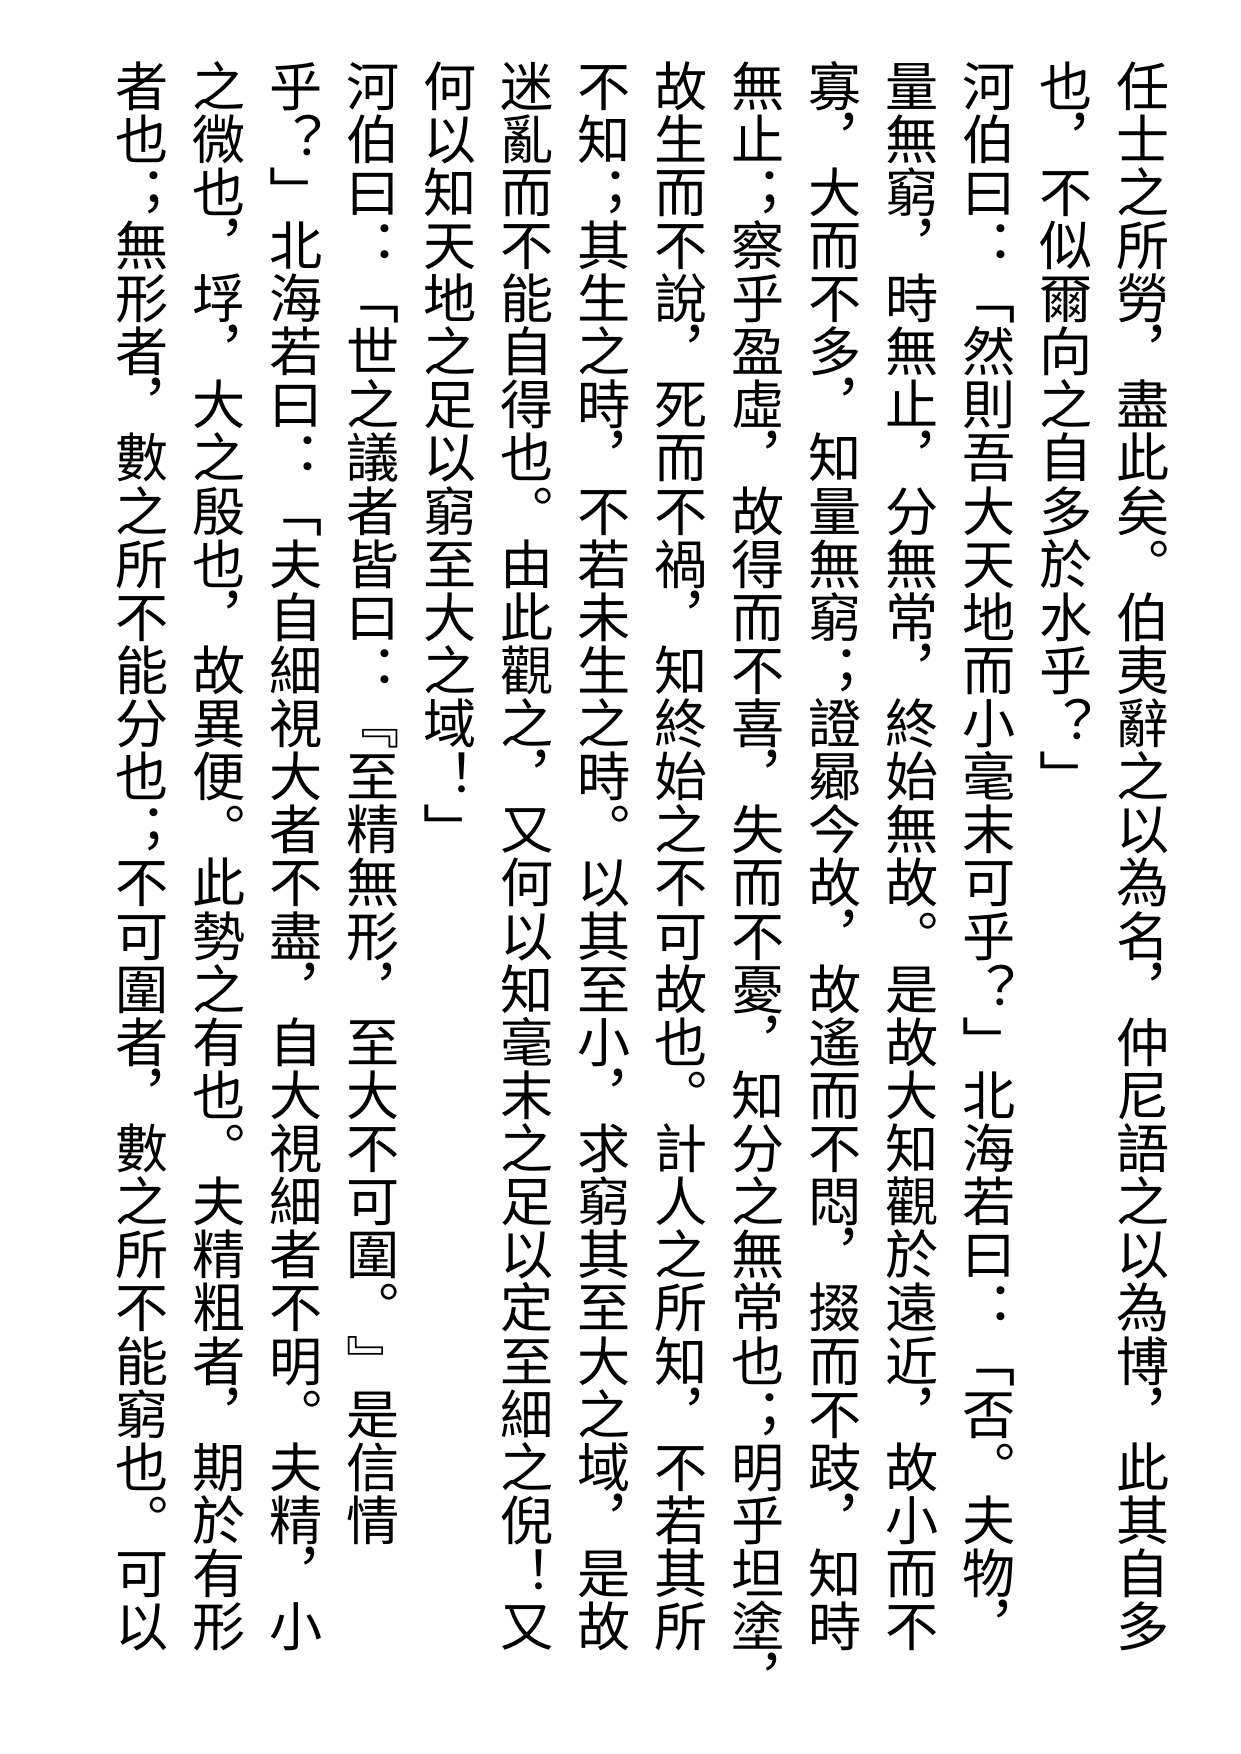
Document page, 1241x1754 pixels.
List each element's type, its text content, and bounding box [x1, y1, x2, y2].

text 北海若曰：「井蛙不可以語於海者，拘於虛也；夏蟲不可以語於冰者，篤於時也；曲士不可以語於道者，束於教也。今爾出於崖涘，觀於大海，乃知爾醜，爾將可與語大理矣。天下之水，莫大於海，萬川歸之，不知何時止而不盈；尾閭泄之，不知何時已而不虛；春秋不變，水旱不知。此其過江河之流，不可為量數。而吾未嘗以此自多者，自以比形於天地而受氣於陰陽，吾在天地之間，猶小石小木之在大山也，方存乎見少，又奚以自多！計四海之在天地之間也，不似礨空之在大澤乎？計中國之在海內，不似稊米之在大倉乎？號物之數謂之萬，人處一焉；人卒九州，穀食之所生，舟車之所通，人處一焉。此其比萬物也，不似豪末之在於馬體乎？五帝之所連，三王之所爭，仁人之所憂，任士之所勞，盡此矣。伯夷辭之以為名，仲尼語之以為博，此其自多也，不似爾向之自多於水乎？」 [1027, 59, 1181, 1695]
text 河伯曰：「然則吾大天地而小毫末可乎？」北海若曰：「否。夫物，量無窮，時無止，分無常，終始無故。是故大知觀於遠近，故小而不寡，大而不多，知量無窮；證曏今故，故遙而不悶，掇而不跂，知時無止；察乎盈虛，故得而不喜，失而不憂，知分之無常也；明乎坦塗，故生而不說，死而不禍，知終始之不可故也。計人之所知，不若其所不知；其生之時，不若未生之時。以其至小，求窮其至大之域，是故迷亂而不能自得也。由此觀之，又何以知毫末之足以定至細之倪！又何以知天地之足以窮至大之域！」 [411, 59, 1027, 1695]
text 河伯曰：「世之議者皆曰：『至精無形，至大不可圍。』是信情乎？」北海若曰：「夫自細視大者不盡，自大視細者不明。夫精，小之微也，垺，大之殷也，故異便。此勢之有也。夫精粗者，期於有形者也；無形者，數之所不能分也；不可圍者，數之所不能窮也。可以言論者，物之粗也；可以意致者，物之精也；言之所不能論，意之所不能察致者，不期精粗焉。是故大人之行，不出乎害人，不多仁恩；動不為利，不賤門隸；貨財弗爭，不多辭讓；事焉不惜人，不多食乎力，不賤貪污；行殊乎俗，不多辟異；為在從眾，不賤佞諂；世之爵祿不足以為勸，戮恥不足以為辱；知是非之不可為分，細大之不可為倪。聞曰：『道人不聞，至德不得，大人無己，約分之至也。」 [103, 59, 411, 1695]
